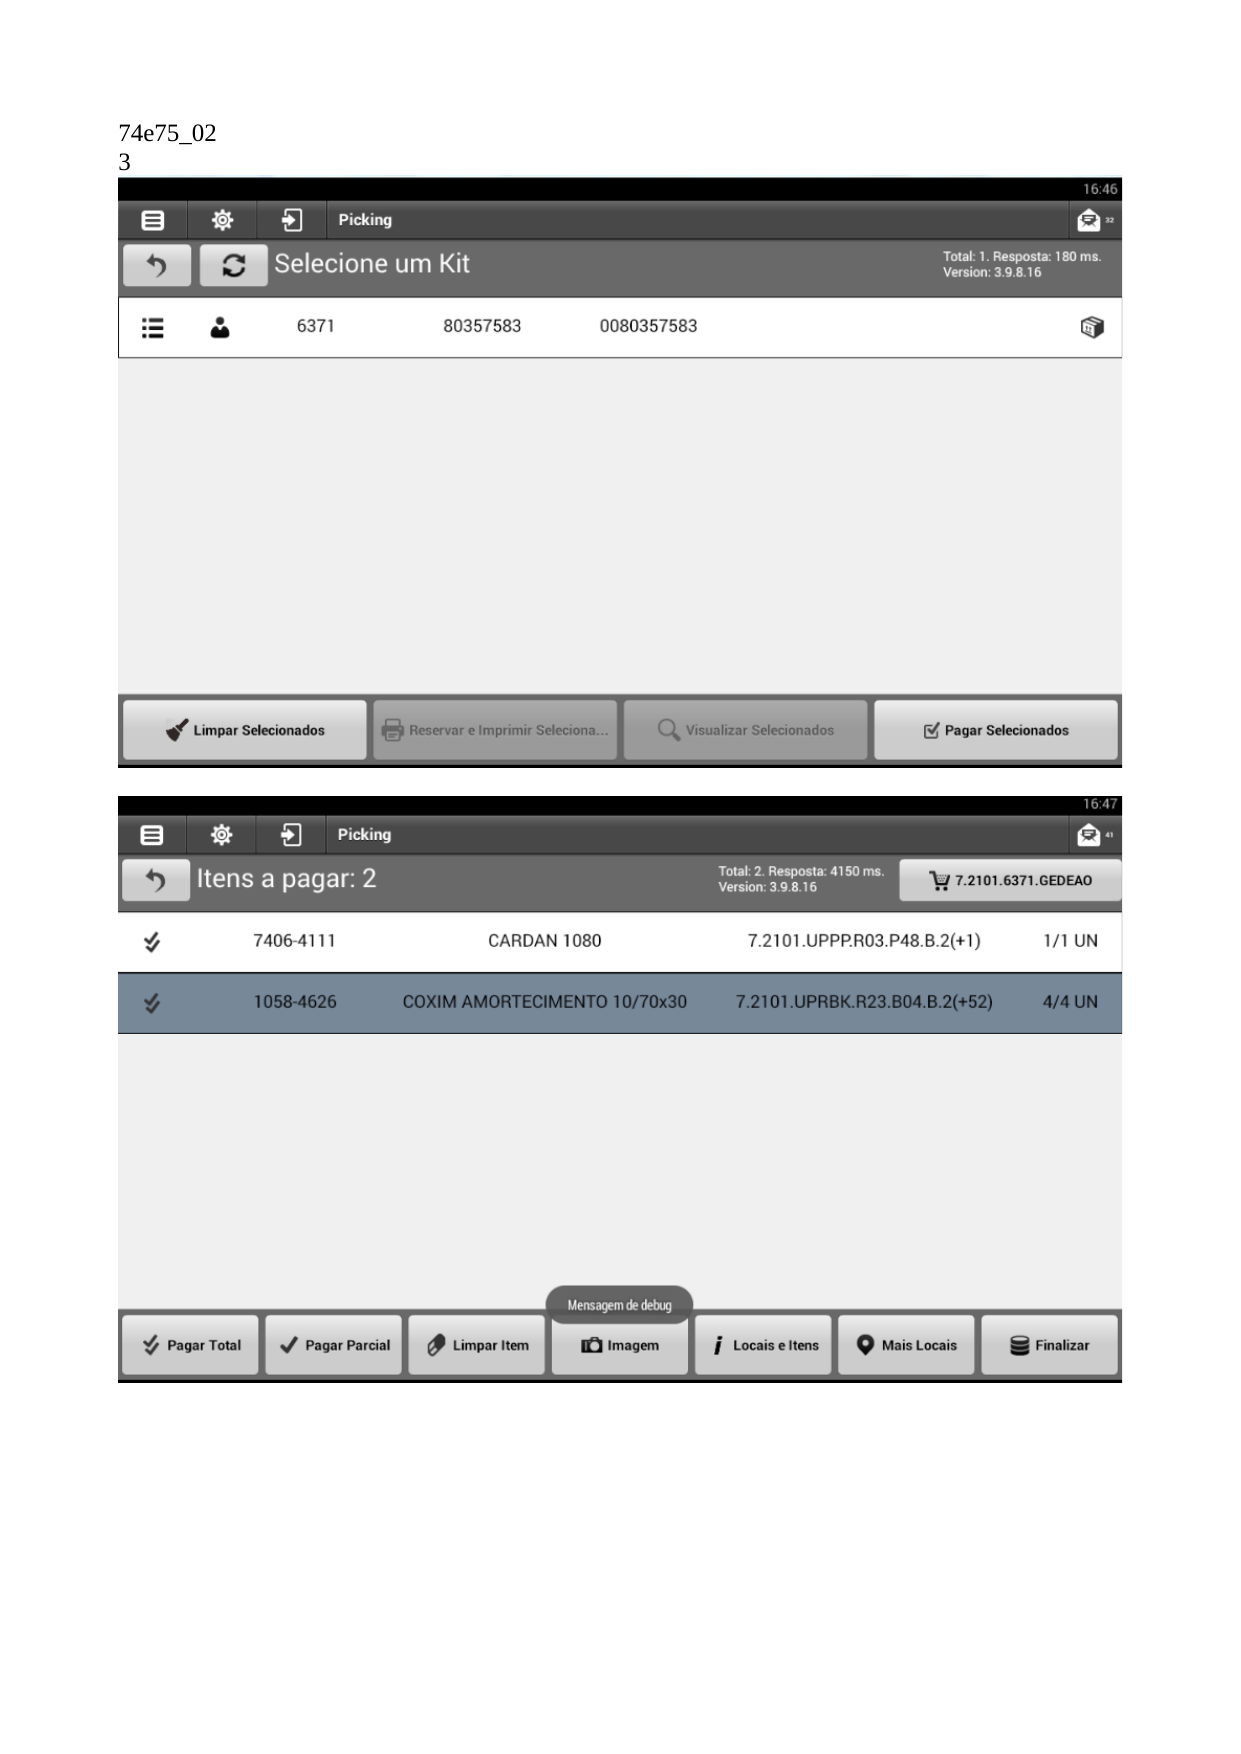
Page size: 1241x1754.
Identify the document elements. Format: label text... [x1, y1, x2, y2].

picture [118, 175, 1123, 768]
text 74e75_02 [118, 118, 1122, 147]
text 3 [118, 147, 1122, 175]
picture [118, 796, 1123, 1383]
